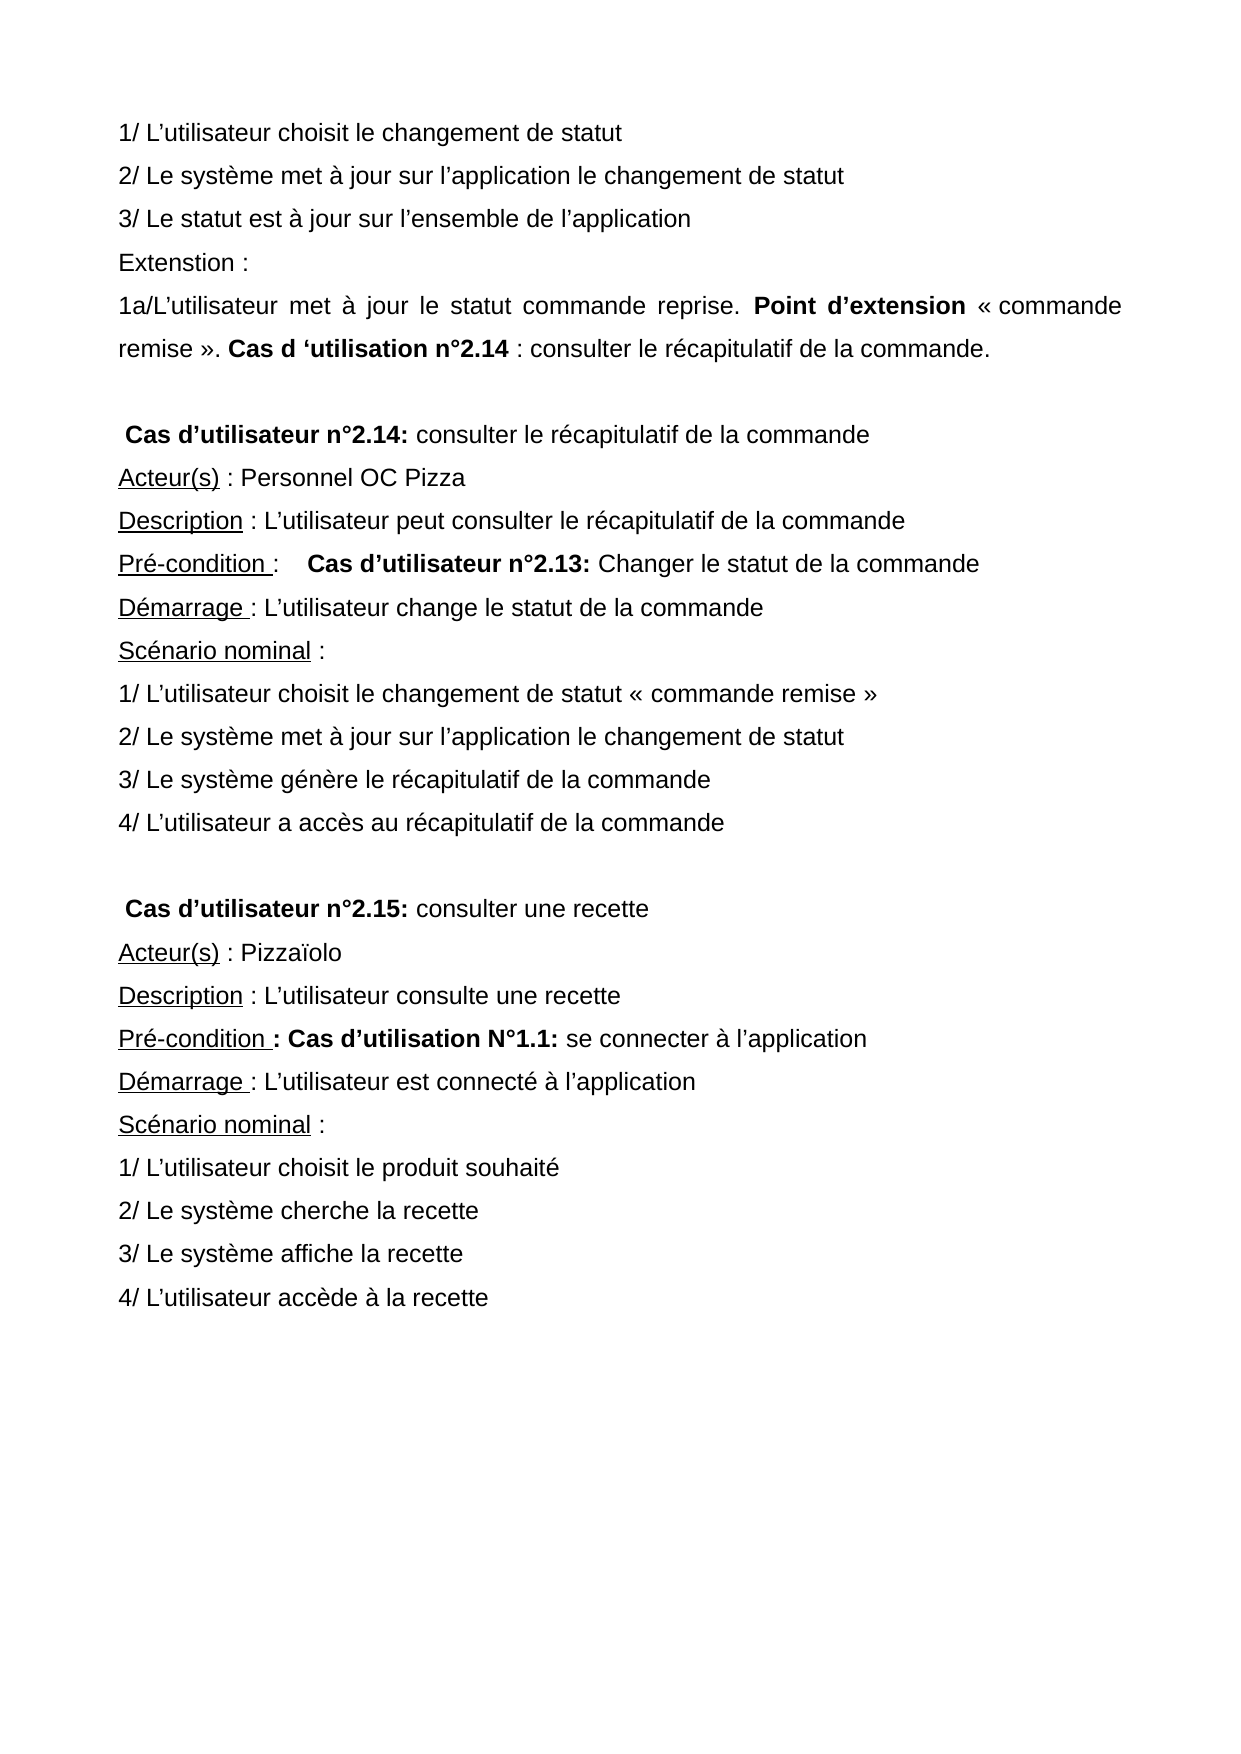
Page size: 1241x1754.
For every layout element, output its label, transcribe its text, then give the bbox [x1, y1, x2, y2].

text Description : L’utilisateur peut consulter le récapitulatif de la commande [118, 506, 1122, 535]
text Démarrage : L’utilisateur est connecté à l’application [118, 1067, 1122, 1096]
text Acteur(s) : Pizzaïolo [118, 937, 1122, 966]
text 1/ L’utilisateur choisit le produit souhaité [118, 1153, 1122, 1182]
text 4/ L’utilisateur accède à la recette [118, 1282, 1122, 1311]
text 3/ Le système génère le récapitulatif de la commande [118, 765, 1122, 794]
text Description : L’utilisateur consulte une recette [118, 981, 1122, 1009]
text Cas d’utilisateur n°2.15: consulter une recette [118, 894, 1122, 923]
text Scénario nominal : [118, 1110, 1122, 1139]
text 4/ L’utilisateur a accès au récapitulatif de la commande [118, 808, 1122, 837]
text Acteur(s) : Personnel OC Pizza [118, 463, 1122, 492]
text 1a/L’utilisateur met à jour le statut commande reprise. Point d’extension « commande remise ». Cas d ‘utilisation n°2.14 : consulter le récapitulatif de la commande. [118, 291, 1122, 362]
text 1/ L’utilisateur choisit le changement de statut [118, 118, 1122, 147]
text Cas d’utilisateur n°2.14: consulter le récapitulatif de la commande [118, 420, 1122, 449]
text 2/ Le système met à jour sur l’application le changement de statut [118, 161, 1122, 190]
text 3/ Le statut est à jour sur l’ensemble de l’application [118, 204, 1122, 233]
text 3/ Le système affiche la recette [118, 1239, 1122, 1268]
text 2/ Le système met à jour sur l’application le changement de statut [118, 722, 1122, 751]
text Pré-condition : Cas d’utilisateur n°2.13: Changer le statut de la commande [118, 549, 1122, 578]
text 2/ Le système cherche la recette [118, 1196, 1122, 1225]
text Scénario nominal : [118, 636, 1122, 664]
text Démarrage : L’utilisateur change le statut de la commande [118, 592, 1122, 621]
text 1/ L’utilisateur choisit le changement de statut « commande remise » [118, 679, 1122, 707]
text Extenstion : [118, 247, 1122, 276]
text Pré-condition : Cas d’utilisation N°1.1: se connecter à l’application [118, 1024, 1122, 1052]
